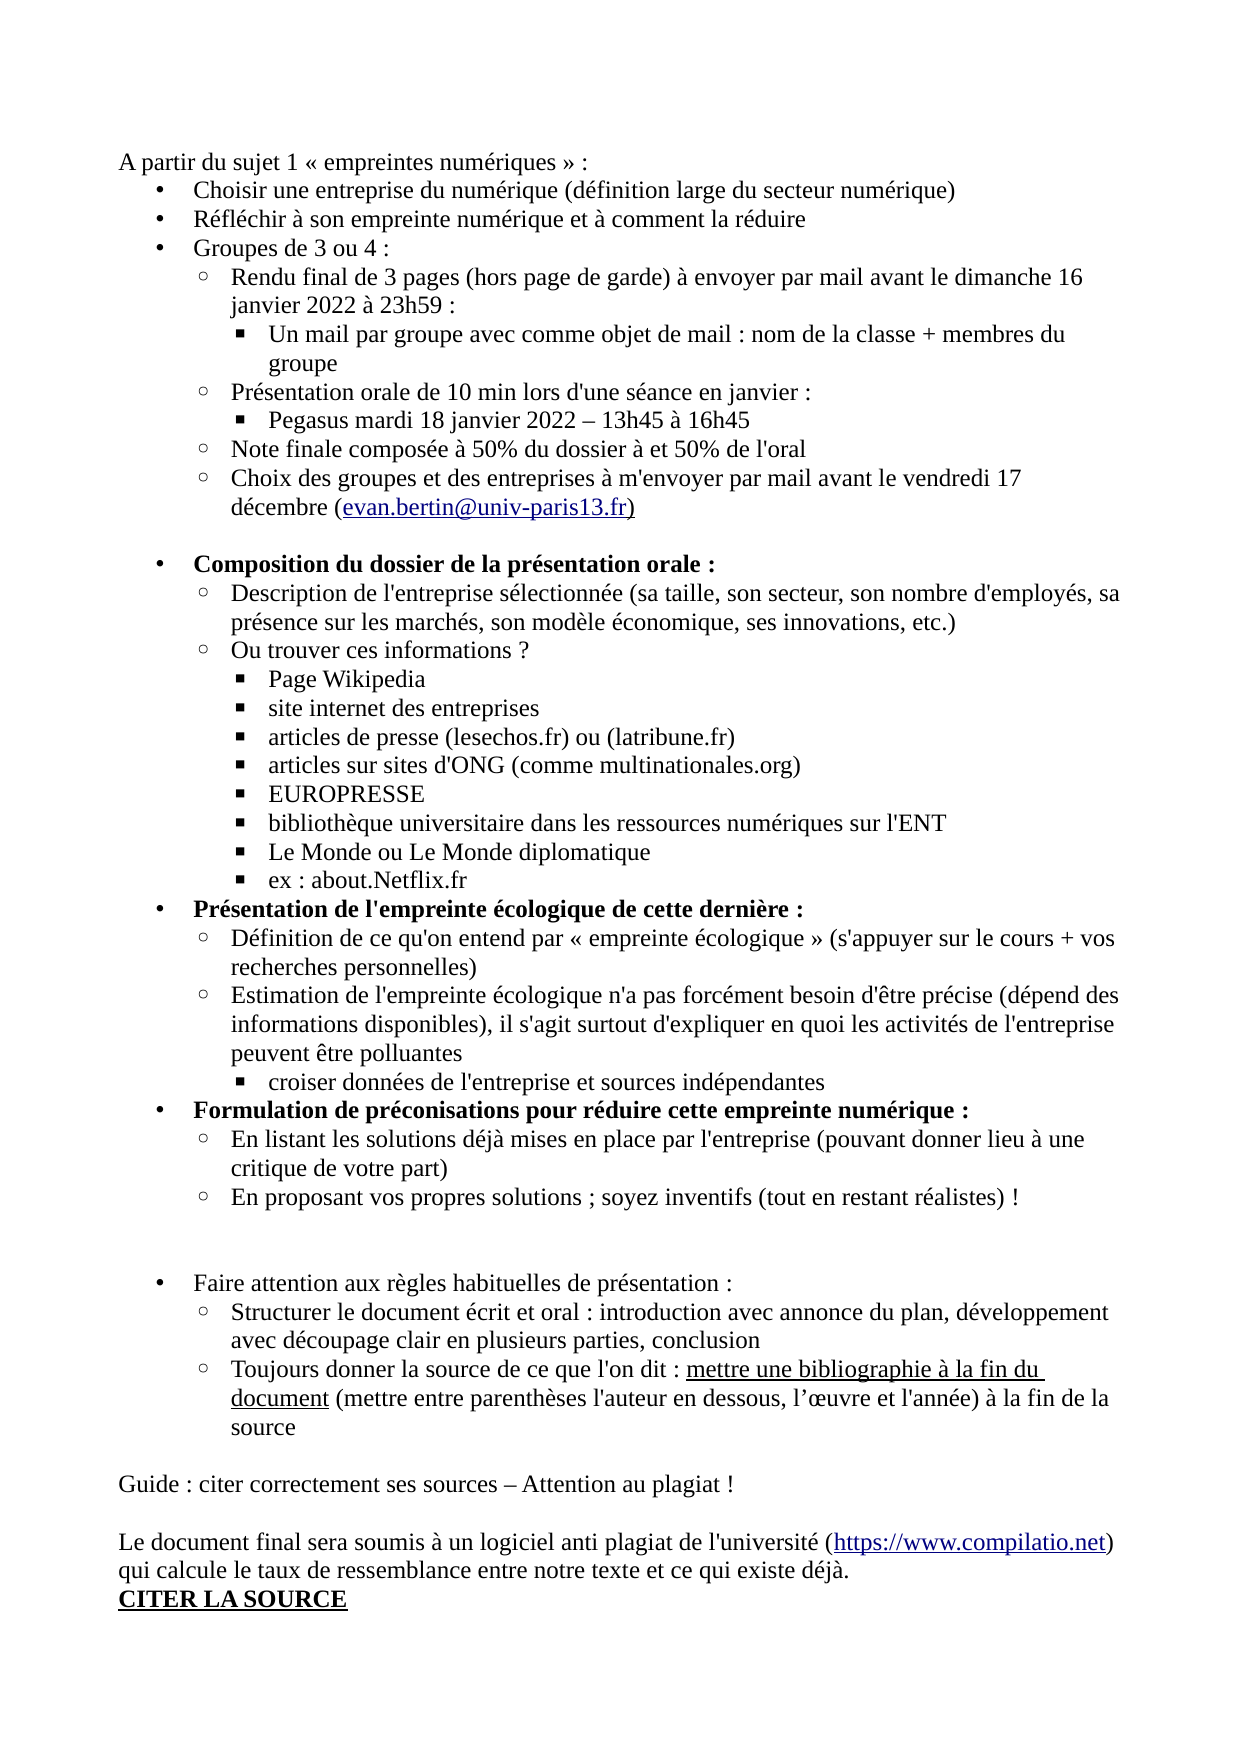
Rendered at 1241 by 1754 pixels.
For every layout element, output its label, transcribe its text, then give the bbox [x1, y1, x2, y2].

list Toujours donner la source de ce que l'on dit : mettre une bibliographie à la fin du document (mettre entre parenthèses l'auteur en dessous, l’œuvre et l'année) à la fin de la source [193, 1354, 1122, 1441]
list site internet des entreprises [231, 693, 1122, 722]
list Présentation de l'empreinte écologique de cette dernière : [156, 894, 1122, 923]
list Réfléchir à son empreinte numérique et à comment la réduire [156, 204, 1122, 233]
list Formulation de préconisations pour réduire cette empreinte numérique : [156, 1096, 1122, 1124]
list Groupes de 3 ou 4 : [156, 233, 1122, 262]
list Pegasus mardi 18 janvier 2022 – 13h45 à 16h45 [231, 406, 1122, 434]
list Le Monde ou Le Monde diplomatique [231, 837, 1122, 866]
list Structurer le document écrit et oral : introduction avec annonce du plan, développement avec découpage clair en plusieurs parties, conclusion [193, 1297, 1122, 1354]
list Note finale composée à 50% du dossier à et 50% de l'oral [193, 434, 1122, 463]
list articles sur sites d'ONG (comme multinationales.org) [231, 751, 1122, 779]
list Composition du dossier de la présentation orale : [156, 549, 1122, 578]
text Guide : citer correctement ses sources – Attention au plagiat ! [118, 1469, 1122, 1498]
list Description de l'entreprise sélectionnée (sa taille, son secteur, son nombre d'employés, sa présence sur les marchés, son modèle économique, ses innovations, etc.) [193, 578, 1122, 636]
list Ou trouver ces informations ? [193, 636, 1122, 664]
list Présentation orale de 10 min lors d'une séance en janvier : [193, 377, 1122, 406]
text A partir du sujet 1 « empreintes numériques » : [118, 147, 1122, 176]
list EUROPRESSE [231, 779, 1122, 808]
list Estimation de l'empreinte écologique n'a pas forcément besoin d'être précise (dépend des informations disponibles), il s'agit surtout d'expliquer en quoi les activités de l'entreprise peuvent être polluantes [193, 981, 1122, 1067]
list ex : about.Netflix.fr [231, 866, 1122, 894]
list articles de presse (lesechos.fr) ou (latribune.fr) [231, 722, 1122, 751]
list Faire attention aux règles habituelles de présentation : [156, 1268, 1122, 1297]
list bibliothèque universitaire dans les ressources numériques sur l'ENT [231, 808, 1122, 837]
list Un mail par groupe avec comme objet de mail : nom de la classe + membres du groupe [231, 319, 1122, 377]
text CITER LA SOURCE [118, 1584, 1122, 1613]
list En listant les solutions déjà mises en place par l'entreprise (pouvant donner lieu à une critique de votre part) [193, 1124, 1122, 1182]
list Rendu final de 3 pages (hors page de garde) à envoyer par mail avant le dimanche 16 janvier 2022 à 23h59 : [193, 262, 1122, 319]
list En proposant vos propres solutions ; soyez inventifs (tout en restant réalistes) ! [193, 1182, 1122, 1211]
list croiser données de l'entreprise et sources indépendantes [231, 1067, 1122, 1096]
list Choisir une entreprise du numérique (définition large du secteur numérique) [156, 176, 1122, 204]
list Choix des groupes et des entreprises à m'envoyer par mail avant le vendredi 17 décembre (evan.bertin@univ-paris13.fr) [193, 463, 1122, 521]
list Page Wikipedia [231, 664, 1122, 693]
list Définition de ce qu'on entend par « empreinte écologique » (s'appuyer sur le cours + vos recherches personnelles) [193, 923, 1122, 981]
text Le document final sera soumis à un logiciel anti plagiat de l'université (https://www.compilatio.net) qui calcule le taux de ressemblance entre notre texte et ce qui existe déjà. [118, 1527, 1122, 1584]
